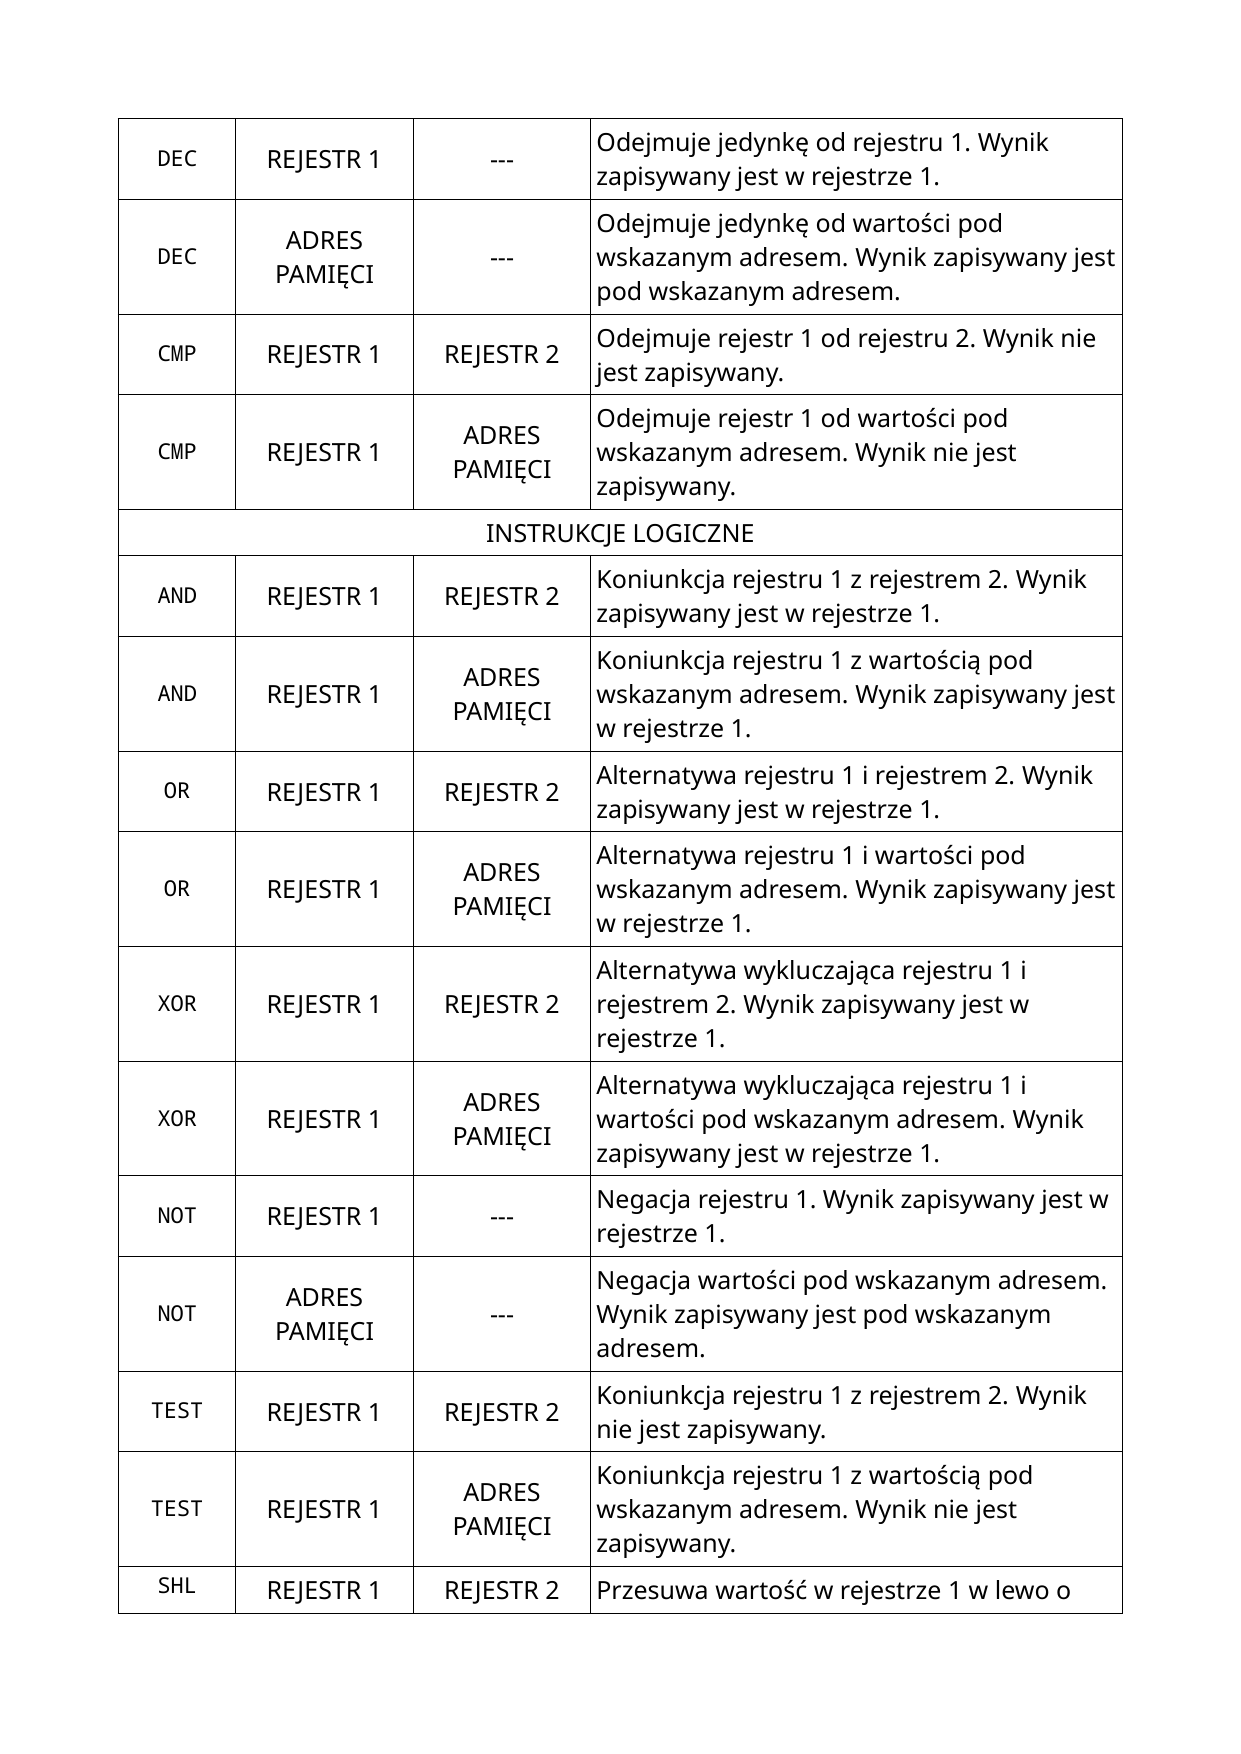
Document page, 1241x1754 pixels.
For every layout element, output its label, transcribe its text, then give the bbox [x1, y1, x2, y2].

table_cell REJESTR 1 [236, 947, 413, 1061]
table_cell REJESTR 1 [236, 395, 413, 509]
table_cell SHL [119, 1567, 235, 1612]
table_cell REJESTR 2 [414, 1567, 590, 1612]
table_cell REJESTR 2 [414, 556, 590, 636]
table_cell Koniunkcja rejestru 1 z wartością pod wskazanym adresem. Wynik nie jest zapisywany. [591, 1452, 1122, 1566]
table_cell INSTRUKCJE LOGICZNE [119, 510, 1122, 555]
table_cell Alternatywa rejestru 1 i rejestrem 2. Wynik zapisywany jest w rejestrze 1. [591, 752, 1122, 831]
table_cell --- [414, 1257, 590, 1371]
table_cell Koniunkcja rejestru 1 z wartością pod wskazanym adresem. Wynik zapisywany jest w rejestrze 1. [591, 637, 1122, 751]
table_cell Przesuwa wartość w rejestrze 1 w lewo o [591, 1567, 1122, 1612]
table_cell NOT [119, 1176, 235, 1256]
table_cell TEST [119, 1372, 235, 1451]
table_cell REJESTR 1 [236, 637, 413, 751]
table_cell REJESTR 1 [236, 752, 413, 831]
table_cell AND [119, 556, 235, 636]
table_cell CMP [119, 315, 235, 394]
table_cell REJESTR 1 [236, 1372, 413, 1451]
table_cell --- [414, 1176, 590, 1256]
table_cell Negacja wartości pod wskazanym adresem. Wynik zapisywany jest pod wskazanym adresem. [591, 1257, 1122, 1371]
table_cell DEC [119, 119, 235, 199]
table_cell Alternatywa wykluczająca rejestru 1 i wartości pod wskazanym adresem. Wynik zapisywany jest w rejestrze 1. [591, 1062, 1122, 1175]
table_cell REJESTR 1 [236, 315, 413, 394]
table_cell ADRES PAMIĘCI [414, 1452, 590, 1566]
table_cell REJESTR 2 [414, 1372, 590, 1451]
table_cell XOR [119, 947, 235, 1061]
table_cell TEST [119, 1452, 235, 1566]
table_cell REJESTR 1 [236, 119, 413, 199]
table_cell Koniunkcja rejestru 1 z rejestrem 2. Wynik zapisywany jest w rejestrze 1. [591, 556, 1122, 636]
table_cell Alternatywa wykluczająca rejestru 1 i rejestrem 2. Wynik zapisywany jest w rejestrze 1. [591, 947, 1122, 1061]
table_cell REJESTR 1 [236, 1176, 413, 1256]
table_cell NOT [119, 1257, 235, 1371]
table_cell ADRES PAMIĘCI [236, 200, 413, 313]
table_cell --- [414, 200, 590, 313]
table_cell REJESTR 1 [236, 1567, 413, 1612]
table_cell REJESTR 2 [414, 752, 590, 831]
table_cell ADRES PAMIĘCI [414, 1062, 590, 1175]
table_cell Odejmuje rejestr 1 od wartości pod wskazanym adresem. Wynik nie jest zapisywany. [591, 395, 1122, 509]
table_cell AND [119, 637, 235, 751]
table_cell Koniunkcja rejestru 1 z rejestrem 2. Wynik nie jest zapisywany. [591, 1372, 1122, 1451]
table_cell ADRES PAMIĘCI [414, 637, 590, 751]
table_cell REJESTR 1 [236, 832, 413, 946]
table_cell --- [414, 119, 590, 199]
table_cell REJESTR 2 [414, 315, 590, 394]
table_cell ADRES PAMIĘCI [236, 1257, 413, 1371]
table_cell Alternatywa rejestru 1 i wartości pod wskazanym adresem. Wynik zapisywany jest w rejestrze 1. [591, 832, 1122, 946]
table_cell OR [119, 752, 235, 831]
table_cell Negacja rejestru 1. Wynik zapisywany jest w rejestrze 1. [591, 1176, 1122, 1256]
table_cell CMP [119, 395, 235, 509]
table_cell ADRES PAMIĘCI [414, 395, 590, 509]
table_cell Odejmuje jedynkę od wartości pod wskazanym adresem. Wynik zapisywany jest pod wskazanym adresem. [591, 200, 1122, 313]
table_cell REJESTR 2 [414, 947, 590, 1061]
table_cell DEC [119, 200, 235, 313]
table_cell Odejmuje rejestr 1 od rejestru 2. Wynik nie jest zapisywany. [591, 315, 1122, 394]
table_cell REJESTR 1 [236, 1062, 413, 1175]
table_cell REJESTR 1 [236, 1452, 413, 1566]
table_cell OR [119, 832, 235, 946]
table_cell Odejmuje jedynkę od rejestru 1. Wynik zapisywany jest w rejestrze 1. [591, 119, 1122, 199]
table_cell REJESTR 1 [236, 556, 413, 636]
table_cell ADRES PAMIĘCI [414, 832, 590, 946]
table_cell XOR [119, 1062, 235, 1175]
